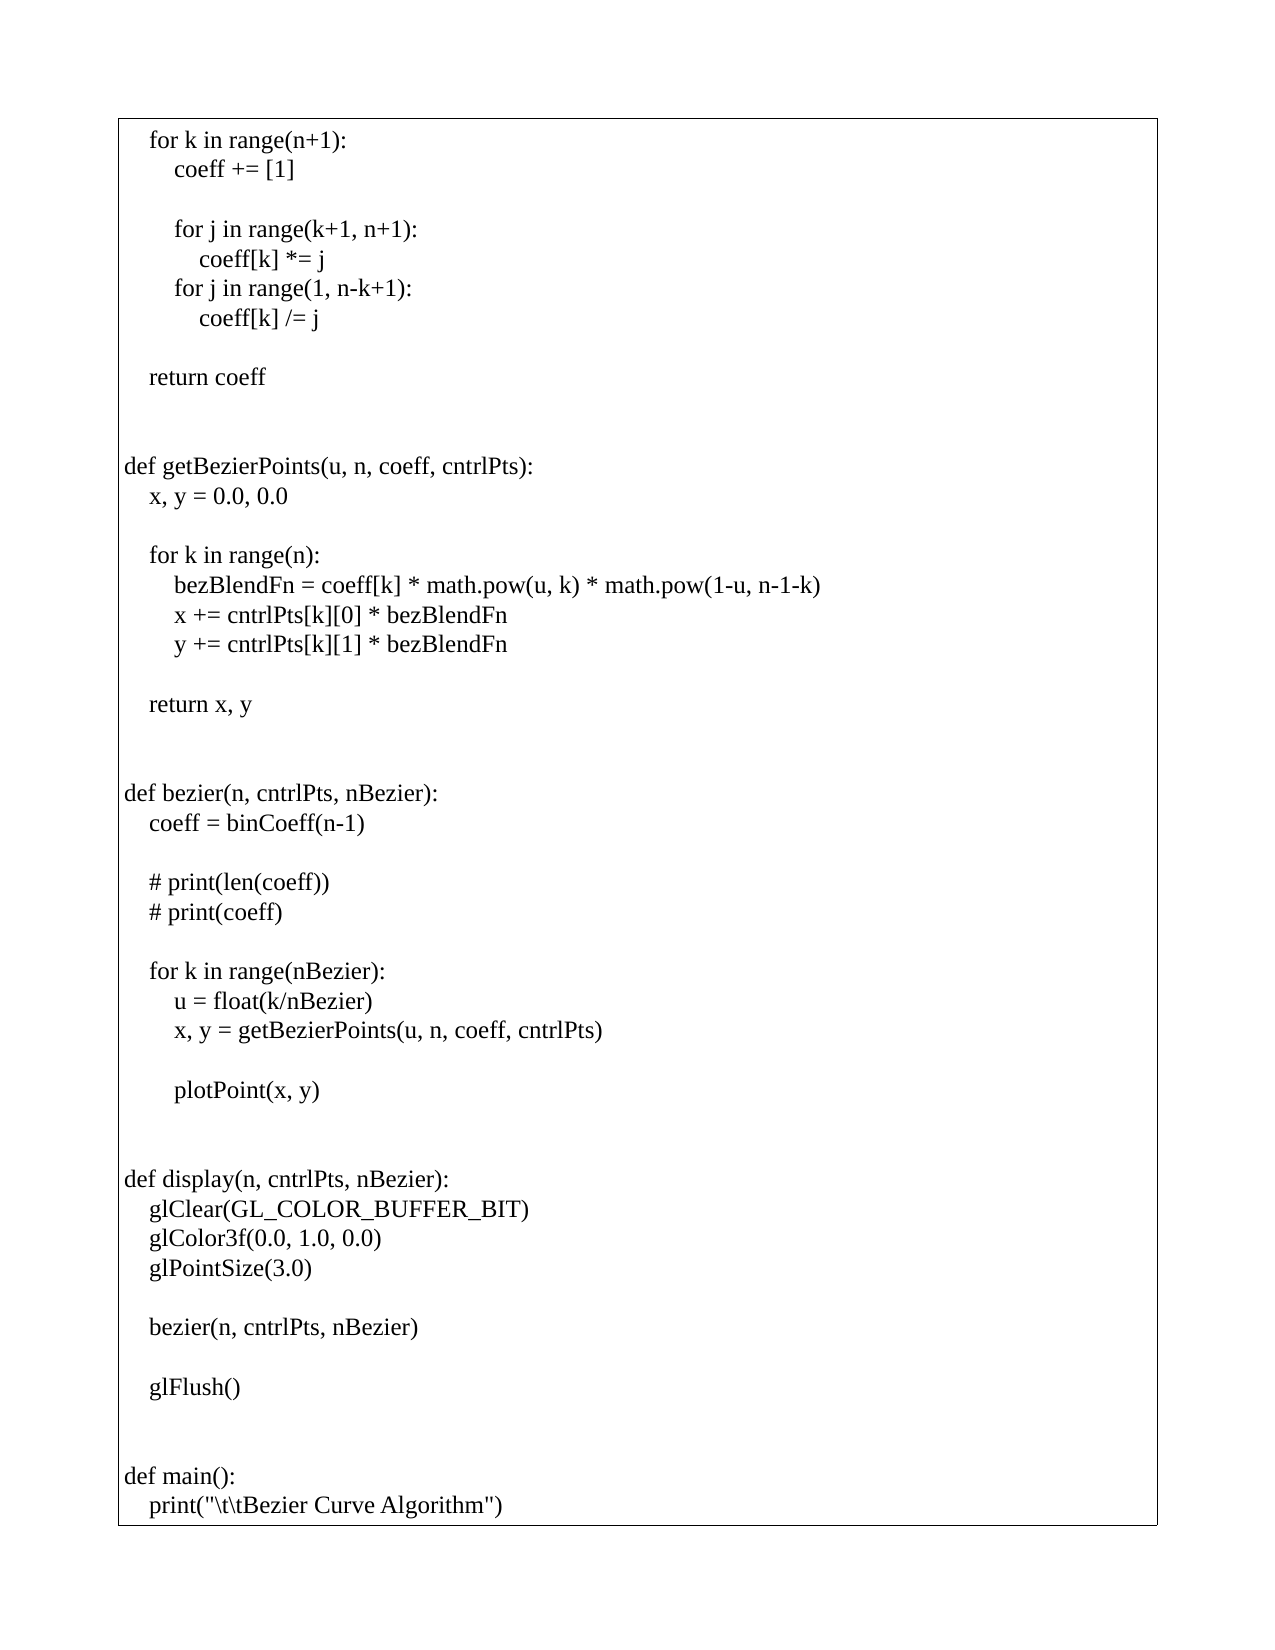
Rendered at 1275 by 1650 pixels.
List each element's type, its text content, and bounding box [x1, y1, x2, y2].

table_cell for k in range(n+1): coeff += [1] for j in range(k+1, n+1): coeff[k] *= j for j in range(1, n-k+1): coeff[k] /= j return coeff def getBezierPoints(u, n, coeff, cntrlPts): x, y = 0.0, 0.0 for k in range(n): bezBlendFn = coeff[k] * math.pow(u, k) * math.pow(1-u, n-1-k) x += cntrlPts[k][0] * bezBlendFn y += cntrlPts[k][1] * bezBlendFn return x, y def bezier(n, cntrlPts, nBezier): coeff = binCoeff(n-1) # print(len(coeff)) # print(coeff) for k in range(nBezier): u = float(k/nBezier) x, y = getBezierPoints(u, n, coeff, cntrlPts) plotPoint(x, y) def display(n, cntrlPts, nBezier): glClear(GL_COLOR_BUFFER_BIT) glColor3f(0.0, 1.0, 0.0) glPointSize(3.0) bezier(n, cntrlPts, nBezier) glFlush() def main(): print("\t\tBezier Curve Algorithm") [119, 119, 1157, 1525]
